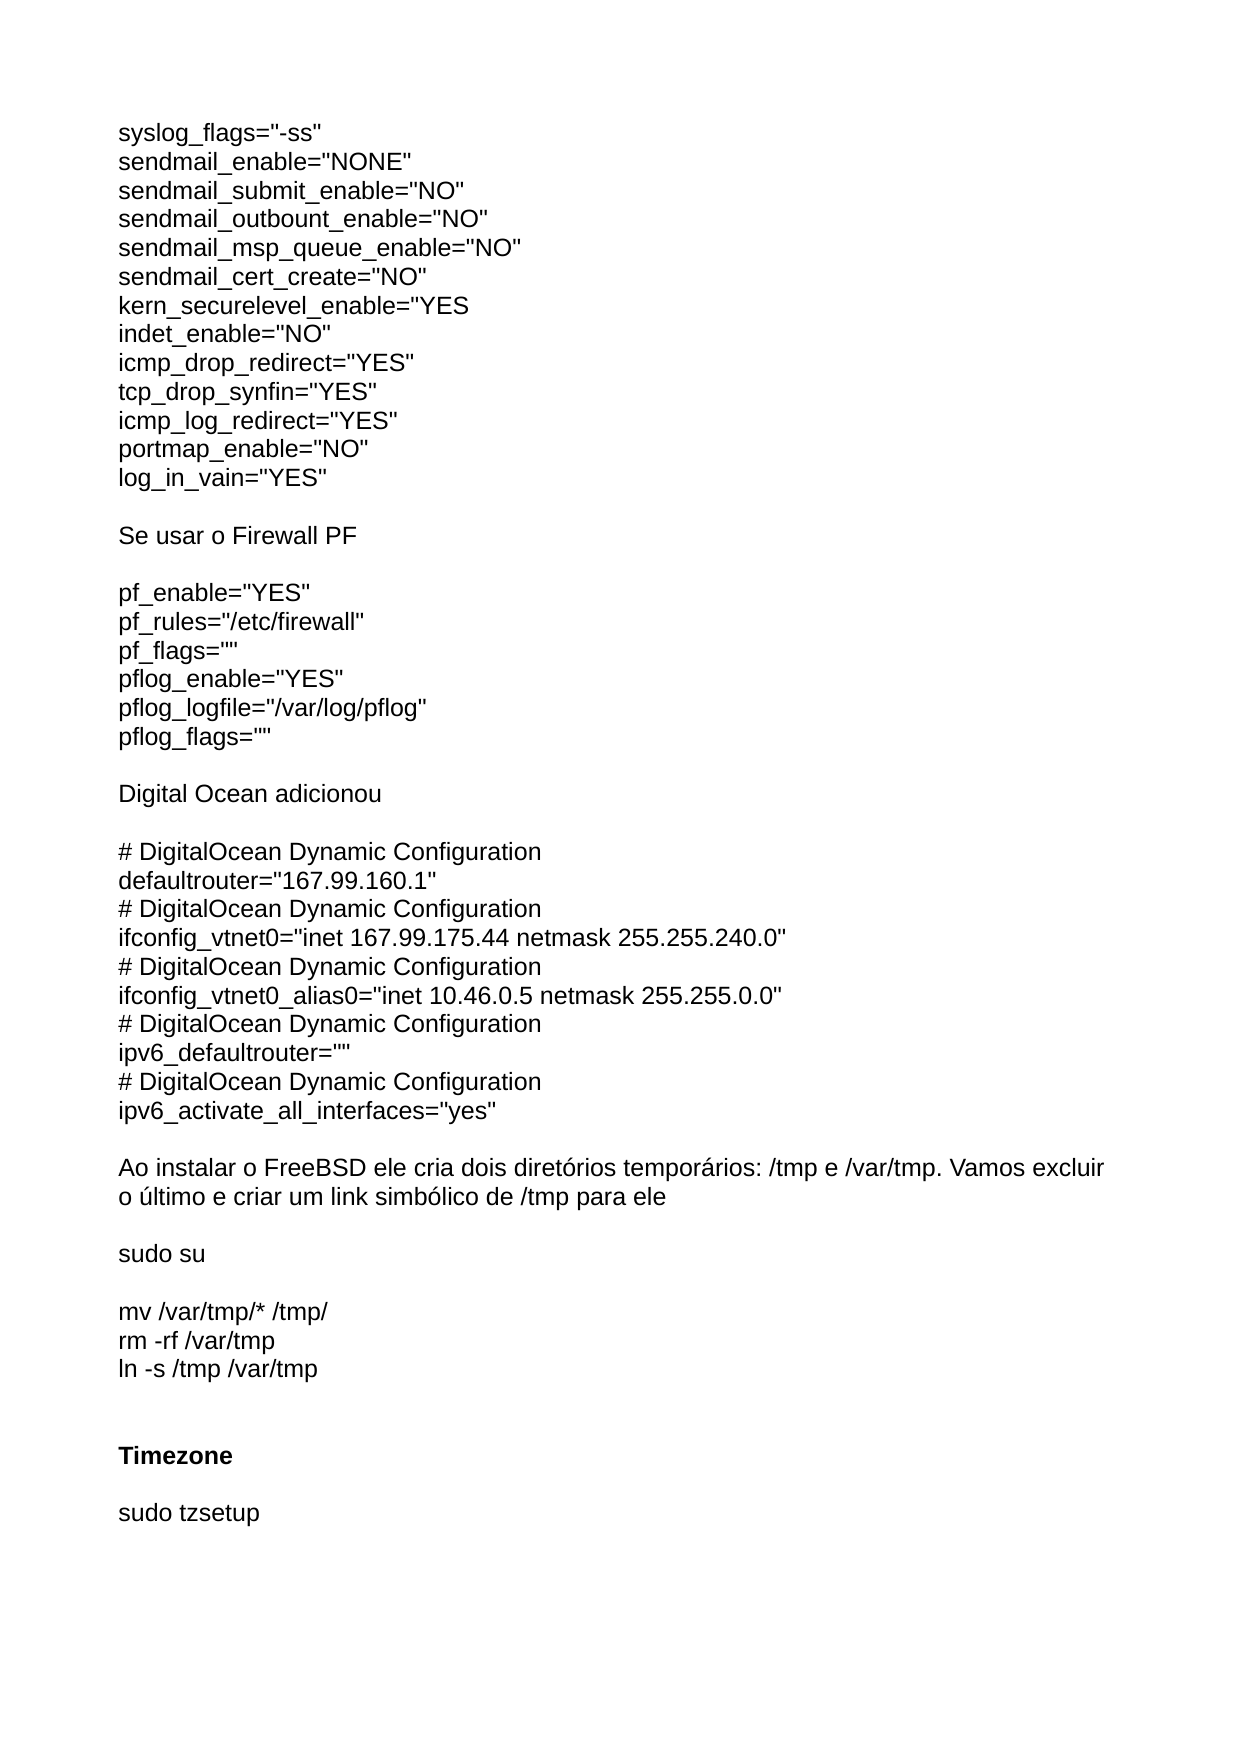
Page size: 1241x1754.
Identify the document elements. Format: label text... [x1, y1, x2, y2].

text rm -rf /var/tmp [118, 1326, 1122, 1354]
text ipv6_defaultrouter="" [118, 1038, 1122, 1067]
text ifconfig_vtnet0="inet 167.99.175.44 netmask 255.255.240.0" [118, 923, 1122, 952]
text Timezone [118, 1441, 1122, 1469]
text # DigitalOcean Dynamic Configuration [118, 837, 1122, 866]
text kern_securelevel_enable="YES [118, 291, 1122, 319]
text tcp_drop_synfin="YES" [118, 377, 1122, 406]
text sendmail_msp_queue_enable="NO" [118, 233, 1122, 262]
text portmap_enable="NO" [118, 434, 1122, 463]
text Ao instalar o FreeBSD ele cria dois diretórios temporários: /tmp e /var/tmp. Vamos excluir o último e criar um link simbólico de /tmp para ele [118, 1153, 1122, 1211]
text pf_enable="YES" [118, 578, 1122, 607]
text ipv6_activate_all_interfaces="yes" [118, 1096, 1122, 1124]
text ifconfig_vtnet0_alias0="inet 10.46.0.5 netmask 255.255.0.0" [118, 981, 1122, 1009]
text Se usar o Firewall PF [118, 521, 1122, 549]
text mv /var/tmp/* /tmp/ [118, 1297, 1122, 1326]
text pflog_logfile="/var/log/pflog" [118, 693, 1122, 722]
text syslog_flags="-ss" [118, 118, 1122, 147]
text icmp_drop_redirect="YES" [118, 348, 1122, 377]
text Digital Ocean adicionou [118, 779, 1122, 808]
text sudo tzsetup [118, 1498, 1122, 1527]
text sudo su [118, 1239, 1122, 1268]
text icmp_log_redirect="YES" [118, 406, 1122, 434]
text sendmail_submit_enable="NO" [118, 176, 1122, 204]
text indet_enable="NO" [118, 319, 1122, 348]
text pf_flags="" [118, 636, 1122, 664]
text pflog_flags="" [118, 722, 1122, 751]
text pf_rules="/etc/firewall" [118, 607, 1122, 636]
text # DigitalOcean Dynamic Configuration [118, 894, 1122, 923]
text # DigitalOcean Dynamic Configuration [118, 1067, 1122, 1096]
text sendmail_cert_create="NO" [118, 262, 1122, 291]
text pflog_enable="YES" [118, 664, 1122, 693]
text sendmail_outbount_enable="NO" [118, 204, 1122, 233]
text ln -s /tmp /var/tmp [118, 1354, 1122, 1383]
text log_in_vain="YES" [118, 463, 1122, 492]
text defaultrouter="167.99.160.1" [118, 866, 1122, 894]
text sendmail_enable="NONE" [118, 147, 1122, 176]
text # DigitalOcean Dynamic Configuration [118, 952, 1122, 981]
text # DigitalOcean Dynamic Configuration [118, 1009, 1122, 1038]
